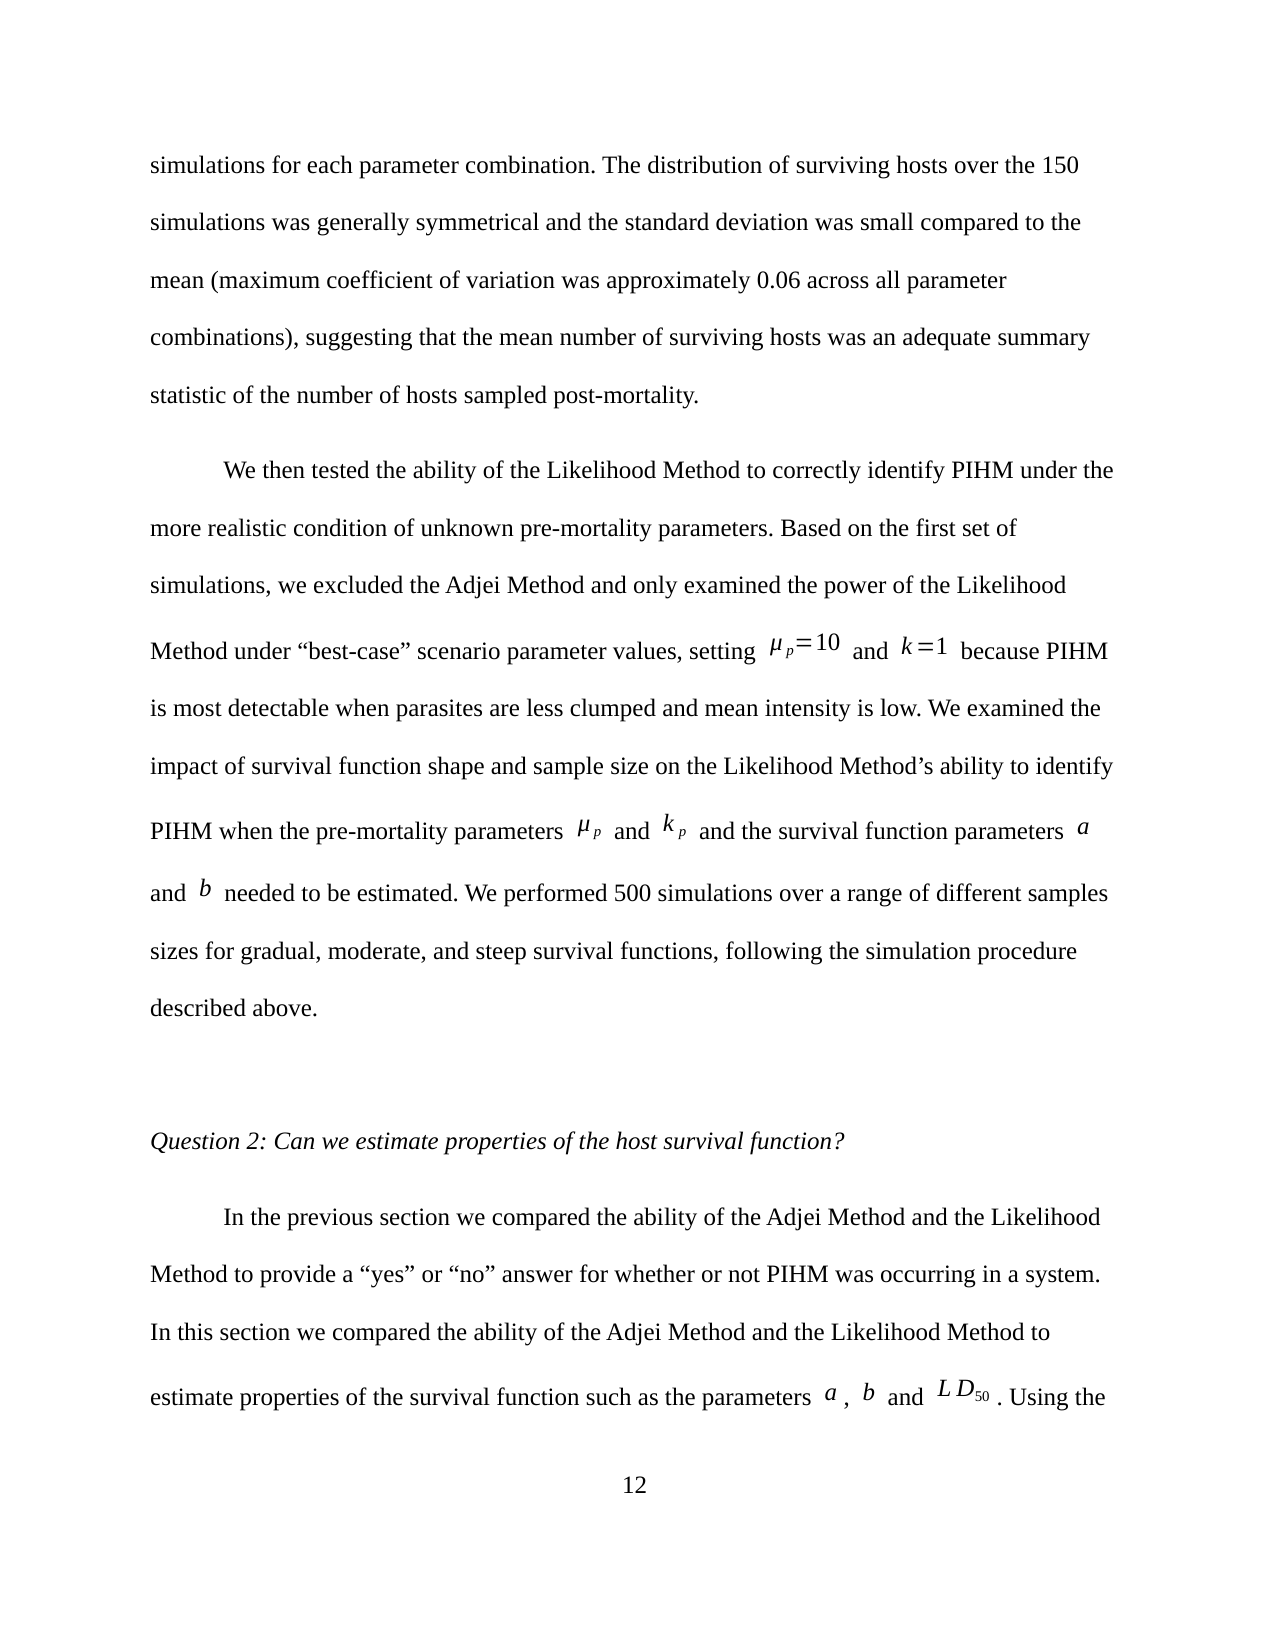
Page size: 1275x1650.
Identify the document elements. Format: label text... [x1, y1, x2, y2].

text We compared the two methods using three different mean parasite intensity values ( = 10, 50, 100) and three different host survival functions (gradual, moderate, and steep decreases in the host survival with increasing parasite intensity, Fig. 2A). For a given , each survival function had the same ([, ], [, ], [, ]), but different values of and . We examined each -survival function pair at three levels of parasite aggregation, , 0.5, and 1 — realistic values of parasite aggregation in natural populations (Shaw et al., 1998). For each of these 27 parameter combinations we simulated 150 datasets and tested the probability of each method correctly identifying PIHM in the post-mortality dataset (power) and incorrectly identifying PIHM in the pre-mortality dataset (Type I error). For each method, we used a likelihood ratio test to determine whether the full model with PIHM provided a significantly better fit than the reduced model without PIHM at significance level of 0.05. We also examined the impact of sample size by simulating each parameter for pre-mortality sample sizes of = [50, 100, 200, 300, 400, 500]. Wild host populations were assumed to be sampled after PIHM has occurred, thus we calculated the sample size in the power simulations as the average number of surviving hosts over all 150 simulations for each parameter combination. The distribution of surviving hosts over the 150 simulations was generally symmetrical and the standard deviation was small compared to the mean (maximum coefficient of variation was approximately 0.06 across all parameter combinations), suggesting that the mean number of surviving hosts was an adequate summary statistic of the number of hosts sampled post-mortality. [150, 150, 1125, 409]
text We then tested the ability of the Likelihood Method to correctly identify PIHM under the more realistic condition of unknown pre-mortality parameters. Based on the first set of simulations, we excluded the Adjei Method and only examined the power of the Likelihood Method under “best-case” scenario parameter values, setting and because PIHM is most detectable when parasites are less clumped and mean intensity is low. We examined the impact of survival function shape and sample size on the Likelihood Method’s ability to identify PIHM when the pre-mortality parameters and and the survival function parameters and needed to be estimated. We performed 500 simulations over a range of different samples sizes for gradual, moderate, and steep survival functions, following the simulation procedure described above. [150, 455, 1125, 1079]
text Question 2: Can we estimate properties of the host survival function? [150, 1126, 1125, 1155]
text In the previous section we compared the ability of the Adjei Method and the Likelihood Method to provide a “yes” or “no” answer for whether or not PIHM was occurring in a system. In this section we compared the ability of the Adjei Method and the Likelihood Method to estimate properties of the survival function such as the parameters , and . Using the same simulation procedure and parameter combinations described above, we simulated 150 datasets, estimated , , and and calculated the standardized bias and precision for these estimates (Walther and Moore, 2005). Because estimating properties of the host survival function requires more information than simply detecting PIHM, we used larger values of for this simulation ( = [300, 500, 1000, 2000, 5000, 7500, 10000]). We used the average number of surviving hosts for each set of 150 simulated datasets as our measure of sample size. Although both and are necessary to estimate , the two parameters showed similar patterns of bias and precision so we only show the results for . [150, 1202, 1125, 1411]
